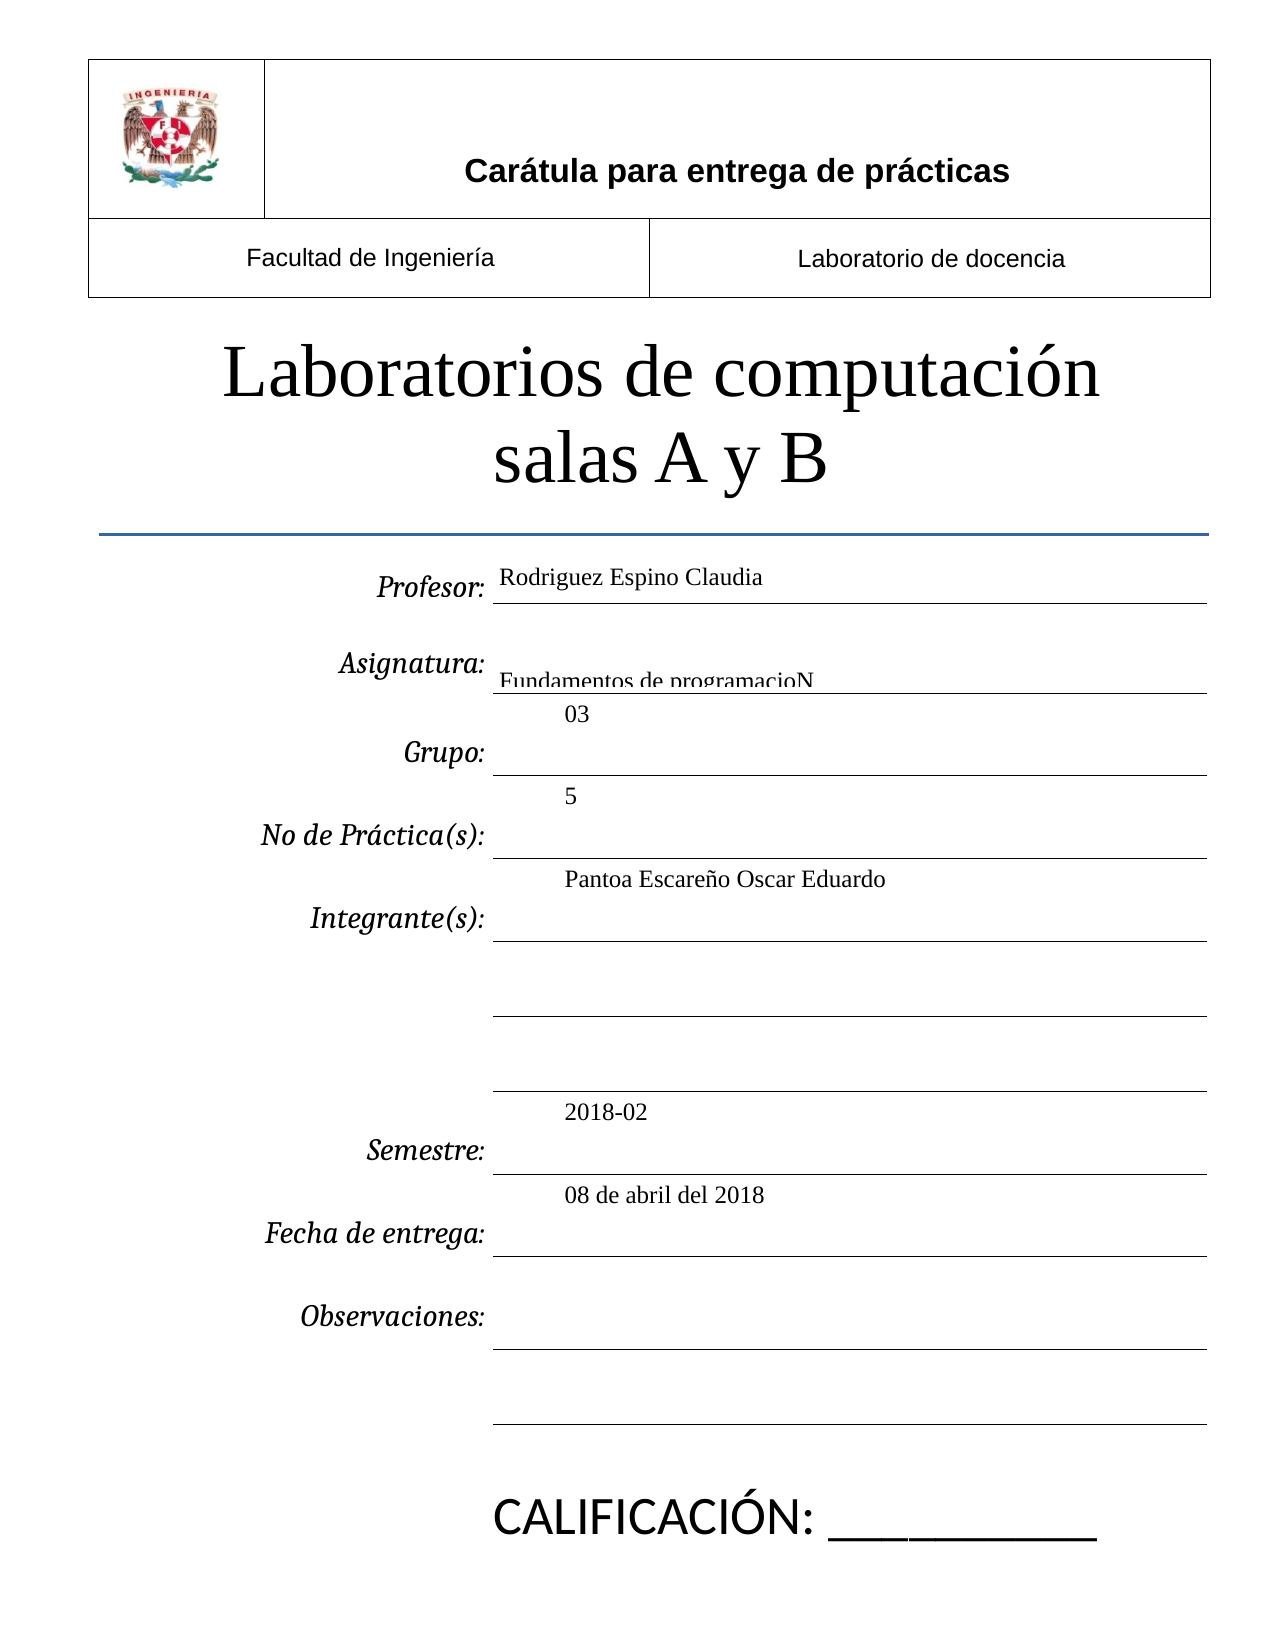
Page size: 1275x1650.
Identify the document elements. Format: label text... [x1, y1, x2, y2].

table_cell [118, 1349, 493, 1424]
table_cell Fundamentos de programacioN [493, 604, 1207, 692]
table_header [493, 528, 1207, 533]
table_cell [493, 1350, 1207, 1424]
table_cell [118, 1016, 493, 1091]
table_cell Laboratorio de docencia [650, 219, 1210, 297]
table_cell 2018-02 [493, 1092, 1207, 1174]
table_cell Grupo: [118, 693, 493, 775]
table_header Profesor: [118, 536, 493, 603]
table_cell Facultad de Ingeniería [89, 219, 649, 297]
text Laboratorios de computación [118, 326, 1205, 413]
table_cell No de Práctica(s): [118, 775, 493, 858]
table_cell Semestre: [118, 1091, 493, 1174]
text CALIFICACIÓN: __________ [118, 1482, 1205, 1548]
table_cell Asignatura: [118, 603, 493, 692]
text salas A y B [118, 413, 1205, 499]
table_cell 08 de abril del 2018 [493, 1175, 1207, 1256]
table_cell Pantoa Escareño Oscar Eduardo [493, 859, 1207, 941]
table_header Carátula para entrega de prácticas [265, 60, 1210, 217]
table_cell [493, 1017, 1207, 1091]
table_cell 03 [493, 694, 1207, 775]
table_cell 5 [493, 776, 1207, 858]
table_cell Observaciones: [118, 1256, 493, 1349]
table_cell Fecha de entrega: [118, 1174, 493, 1256]
table_cell [118, 941, 493, 1016]
table_header Rodriguez Espino Claudia [493, 536, 1207, 603]
table_header [118, 528, 493, 533]
table_cell Integrante(s): [118, 858, 493, 941]
table_header [89, 60, 264, 217]
table_cell [493, 1257, 1207, 1349]
table_cell [493, 942, 1207, 1016]
